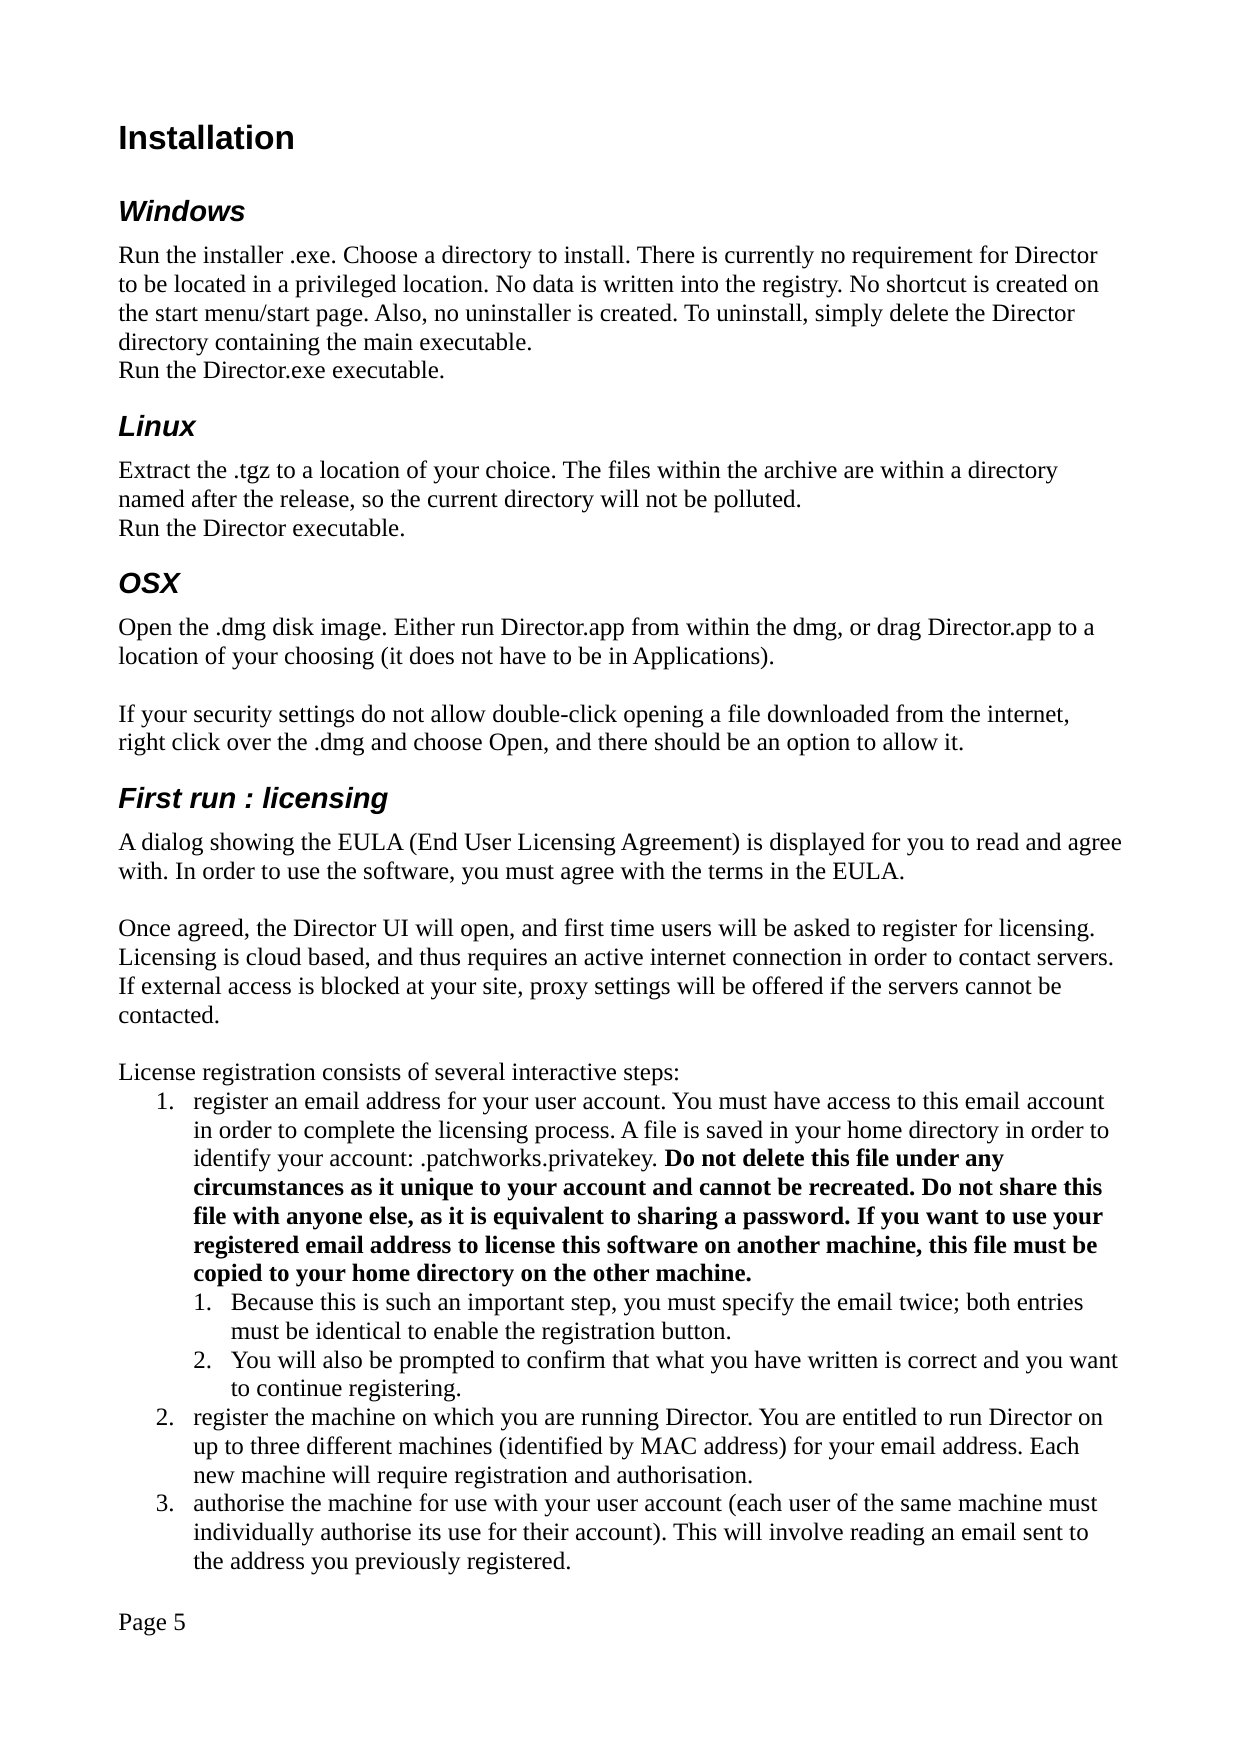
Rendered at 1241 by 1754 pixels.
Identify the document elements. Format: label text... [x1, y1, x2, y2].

subtitle OSX [118, 566, 1122, 600]
text If your security settings do not allow double-click opening a file downloaded from the internet, right click over the .dmg and choose Open, and there should be an option to allow it. [118, 699, 1122, 756]
list register an email address for your user account. You must have access to this email account in order to complete the licensing process. A file is saved in your home directory in order to identify your account: .patchworks.privatekey. Do not delete this file under any circumstances as it unique to your account and cannot be recreated. Do not share this file with anyone else, as it is equivalent to sharing a password. If you want to use your registered email address to license this software on another machine, this file must be copied to your home directory on the other machine. [156, 1086, 1122, 1287]
text Run the Director.exe executable. [118, 355, 1122, 384]
text Extract the .tgz to a location of your choice. The files within the archive are within a directory named after the release, so the current directory will not be polluted. [118, 455, 1122, 513]
subtitle First run : licensing [118, 781, 1122, 815]
list You will also be prompted to confirm that what you have written is correct and you want to continue registering. [193, 1345, 1122, 1402]
list register the machine on which you are running Director. You are entitled to run Director on up to three different machines (identified by MAC address) for your email address. Each new machine will require registration and authorisation. [156, 1402, 1122, 1488]
text Open the .dmg disk image. Either run Director.app from within the dmg, or drag Director.app to a location of your choosing (it does not have to be in Applications). [118, 612, 1122, 670]
text Run the installer .exe. Choose a directory to install. There is currently no requirement for Director to be located in a privileged location. No data is written into the registry. No shortcut is created on the start menu/start page. Also, no uninstaller is created. To uninstall, simply delete the Director directory containing the main executable. [118, 240, 1122, 355]
subtitle Windows [118, 194, 1122, 228]
text Once agreed, the Director UI will open, and first time users will be asked to register for licensing. Licensing is cloud based, and thus requires an active internet connection in order to contact servers. If external access is blocked at your site, proxy settings will be offered if the servers cannot be contacted. [118, 913, 1122, 1028]
list Because this is such an important step, you must specify the email twice; both entries must be identical to enable the registration button. [193, 1287, 1122, 1345]
subtitle Installation [118, 118, 1122, 157]
text Run the Director executable. [118, 513, 1122, 541]
list authorise the machine for use with your user account (each user of the same machine must individually authorise its use for their account). This will involve reading an email sent to the address you previously registered. [156, 1488, 1122, 1575]
text A dialog showing the EULA (End User Licensing Agreement) is displayed for you to read and agree with. In order to use the software, you must agree with the terms in the EULA. [118, 827, 1122, 885]
subtitle Linux [118, 409, 1122, 443]
text License registration consists of several interactive steps: [118, 1057, 1122, 1086]
